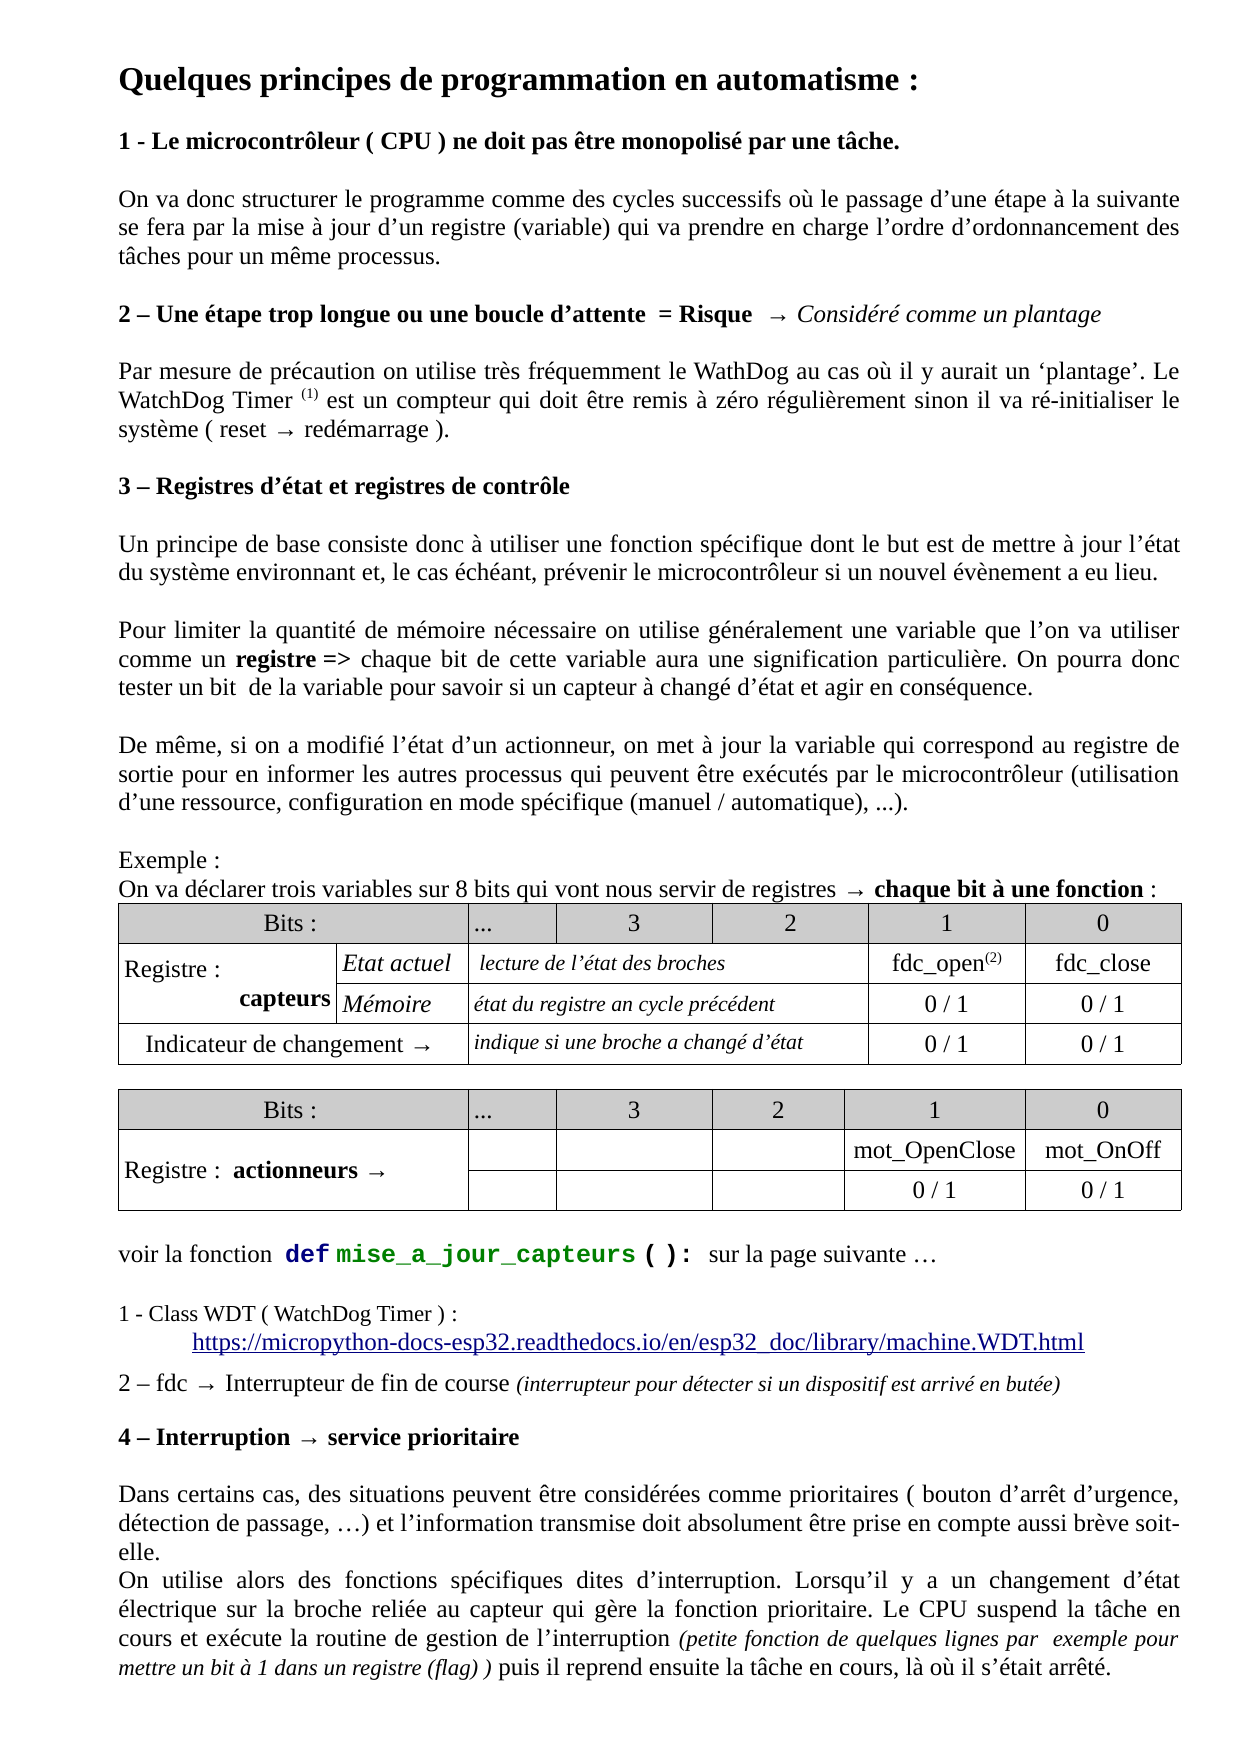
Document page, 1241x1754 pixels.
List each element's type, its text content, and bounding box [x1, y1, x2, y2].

table_header 1 [869, 904, 1025, 943]
table_cell [713, 1171, 844, 1210]
table_cell Registre : capteurs [119, 944, 336, 1023]
table_cell [557, 1171, 712, 1210]
text Exemple : [118, 845, 1181, 874]
text Dans certains cas, des situations peuvent être considérées comme prioritaires ( bouton d’arrêt d’urgence, détection de passage, …) et l’information transmise doit absolument être prise en compte aussi brève soit-elle. [118, 1479, 1181, 1566]
text https://micropython-docs-esp32.readthedocs.io/en/esp32_doc/library/machine.WDT.html [118, 1327, 1181, 1356]
table_cell [557, 1130, 712, 1169]
text On utilise alors des fonctions spécifiques dites d’interruption. Lorsqu’il y a un changement d’état électrique sur la broche reliée au capteur qui gère la fonction prioritaire. Le CPU suspend la tâche en cours et exécute la routine de gestion de l’interruption (petite fonction de quelques lignes par exemple pour mettre un bit à 1 dans un registre (flag) ) puis il reprend ensuite la tâche en cours, là où il s’était arrêté. [118, 1566, 1181, 1681]
table_header 0 [1026, 904, 1181, 943]
table_cell Registre : actionneurs → [119, 1130, 468, 1210]
table_header 1 [845, 1090, 1025, 1129]
text 3 – Registres d’état et registres de contrôle [118, 471, 1181, 500]
table_cell fdc_open(2) [869, 944, 1025, 983]
table_cell mot_OnOff [1026, 1130, 1181, 1169]
text voir la fonction def mise_a_jour_capteurs ( ): sur la page suivante … [118, 1239, 1181, 1269]
text Quelques principes de programmation en automatisme : [118, 59, 1181, 97]
text Un principe de base consiste donc à utiliser une fonction spécifique dont le but est de mettre à jour l’état du système environnant et, le cas échéant, prévenir le microcontrôleur si un nouvel évènement a eu lieu. [118, 529, 1181, 586]
table_header 3 [557, 1090, 712, 1129]
table_cell lecture de l’état des broches [469, 944, 868, 983]
table_cell [469, 1171, 556, 1210]
table_cell fdc_close [1026, 944, 1181, 983]
text De même, si on a modifié l’état d’un actionneur, on met à jour la variable qui correspond au registre de sortie pour en informer les autres processus qui peuvent être exécutés par le microcontrôleur (utilisation d’une ressource, configuration en mode spécifique (manuel / automatique), ...). [118, 730, 1181, 816]
table_header 2 [713, 904, 868, 943]
text On va déclarer trois variables sur 8 bits qui vont nous servir de registres → chaque bit à une fonction : [118, 874, 1181, 902]
table_header ... [469, 1090, 556, 1129]
table_cell Indicateur de changement → [119, 1024, 468, 1064]
table_header 3 [557, 904, 712, 943]
table_cell 0 / 1 [1026, 1024, 1181, 1064]
text On va donc structurer le programme comme des cycles successifs où le passage d’une étape à la suivante se fera par la mise à jour d’un registre (variable) qui va prendre en charge l’ordre d’ordonnancement des tâches pour un même processus. [118, 184, 1181, 270]
text 4 – Interruption → service prioritaire [118, 1422, 1181, 1451]
text 1 - Le microcontrôleur ( CPU ) ne doit pas être monopolisé par une tâche. [118, 126, 1181, 155]
table_cell Mémoire [337, 984, 468, 1023]
table_cell Etat actuel [337, 944, 468, 983]
text Pour limiter la quantité de mémoire nécessaire on utilise généralement une variable que l’on va utiliser comme un registre => chaque bit de cette variable aura une signification particulière. On pourra donc tester un bit de la variable pour savoir si un capteur à changé d’état et agir en conséquence. [118, 615, 1181, 701]
text 1 - Class WDT ( WatchDog Timer ) : [118, 1298, 1181, 1327]
text 2 – Une étape trop longue ou une boucle d’attente = Risque → Considéré comme un plantage [118, 299, 1181, 327]
table_cell 0 / 1 [845, 1171, 1025, 1210]
table_cell [469, 1130, 556, 1169]
text Par mesure de précaution on utilise très fréquemment le WathDog au cas où il y aurait un ‘plantage’. Le WatchDog Timer (1) est un compteur qui doit être remis à zéro régulièrement sinon il va ré-initialiser le système ( reset → redémarrage ). [118, 356, 1181, 442]
table_cell 0 / 1 [869, 1024, 1025, 1064]
table_cell indique si une broche a changé d’état [469, 1024, 868, 1064]
table_cell état du registre an cycle précédent [469, 984, 868, 1023]
table_cell 0 / 1 [1026, 984, 1181, 1023]
table_cell 0 / 1 [869, 984, 1025, 1023]
table_cell 0 / 1 [1026, 1171, 1181, 1210]
table_header 0 [1026, 1090, 1181, 1129]
table_header 2 [713, 1090, 844, 1129]
table_header Bits : [119, 904, 468, 943]
table_cell [713, 1130, 844, 1169]
table_header ... [469, 904, 556, 943]
table_header Bits : [119, 1090, 468, 1129]
text 2 – fdc → Interrupteur de fin de course (interrupteur pour détecter si un dispositif est arrivé en butée) [118, 1368, 1181, 1397]
table_cell mot_OpenClose [845, 1130, 1025, 1169]
